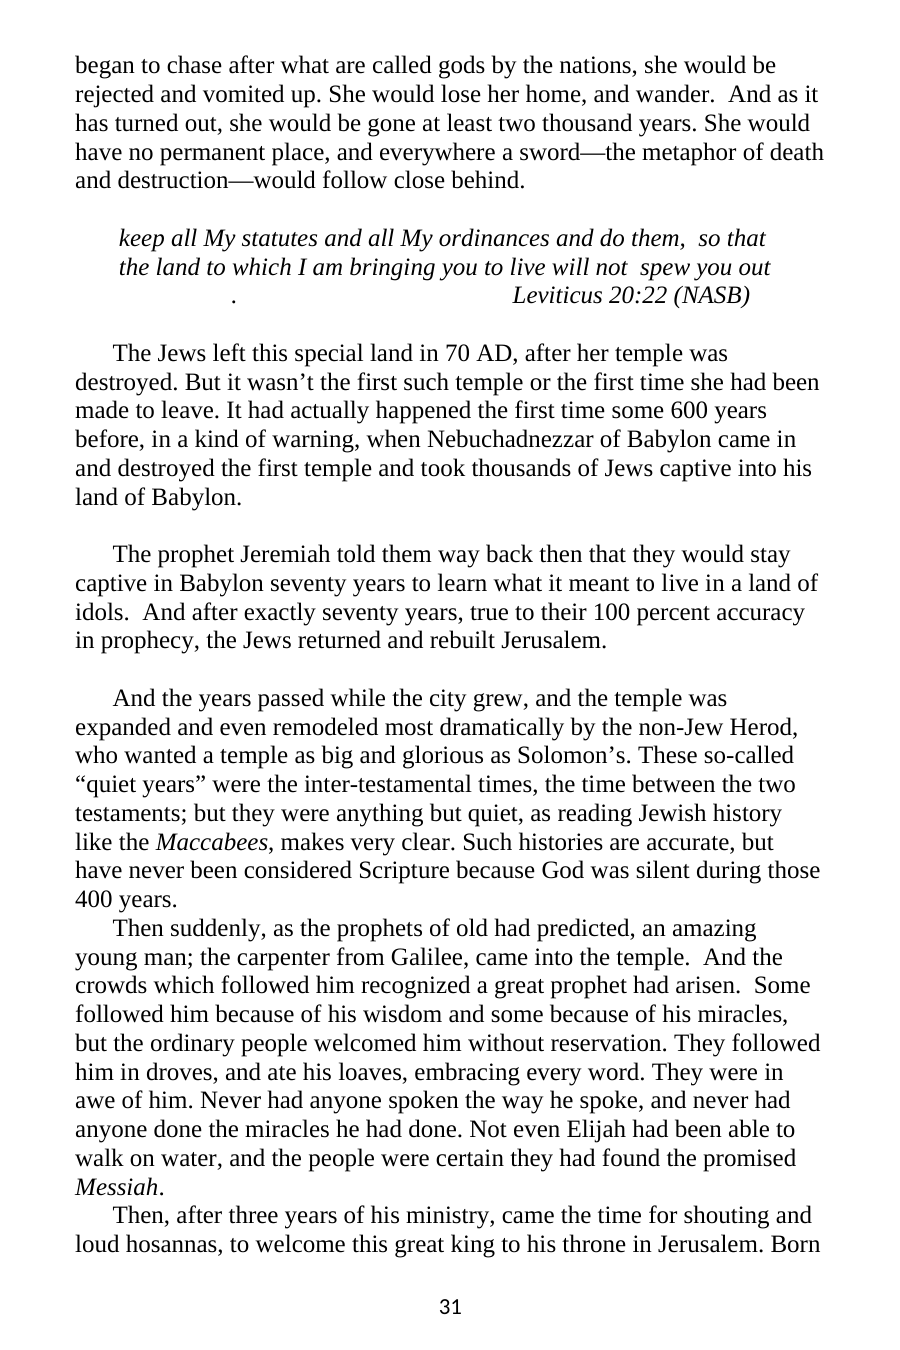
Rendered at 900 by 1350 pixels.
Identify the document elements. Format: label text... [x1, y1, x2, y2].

text The Jews left this special land in 70 AD, after her temple was destroyed. But it wasn’t the first such temple or the first time she had been made to leave. It had actually happened the first time some 600 years before, in a kind of warning, when Nebuchadnezzar of Babylon came in and destroyed the first temple and took thousands of Jews captive into his land of Babylon. [75, 338, 825, 511]
text The prophet Jeremiah told them way back then that they would stay captive in Babylon seventy years to learn what it meant to live in a land of idols. And after exactly seventy years, true to their 100 percent accuracy in prophecy, the Jews returned and rebuilt Jerusalem. [75, 539, 825, 654]
text Then suddenly, as the prophets of old had predicted, an amazing young man; the carpenter from Galilee, came into the temple. And the crowds which followed him recognized a great prophet had arisen. Some followed him because of his wisdom and some because of his miracles, but the ordinary people welcomed him without reservation. They followed him in droves, and ate his loaves, embracing every word. They were in awe of him. Never had anyone spoken the way he spoke, and never had anyone done the miracles he had done. Not even Elijah had been able to walk on water, and the people were certain they had found the promised Messiah. [75, 913, 825, 1201]
text . Leviticus 20:22 (NASB) [150, 281, 825, 309]
text began to chase after what are called gods by the nations, she would be rejected and vomited up. She would lose her home, and wander. And as it has turned out, she would be gone at least two thousand years. She would have no permanent place, and everywhere a sword—the metaphor of death and destruction—would follow close behind. [75, 51, 825, 194]
text And the years passed while the city grew, and the temple was expanded and even remodeled most dramatically by the non-Jew Herod, who wanted a temple as big and glorious as Solomon’s. These so-called “quiet years” were the inter-testamental times, the time between the two testaments; but they were anything but quiet, as reading Jewish history like the Maccabees, makes very clear. Such histories are accurate, but have never been considered Scripture because God was silent during those 400 years. [75, 683, 825, 913]
text Then, after three years of his ministry, came the time for shouting and loud hosannas, to welcome this great king to his throne in Jerusalem. Born [75, 1201, 825, 1258]
text keep all My statutes and all My ordinances and do them, so that [119, 223, 825, 252]
text the land to which I am bringing you to live will not spew you out [75, 252, 825, 281]
